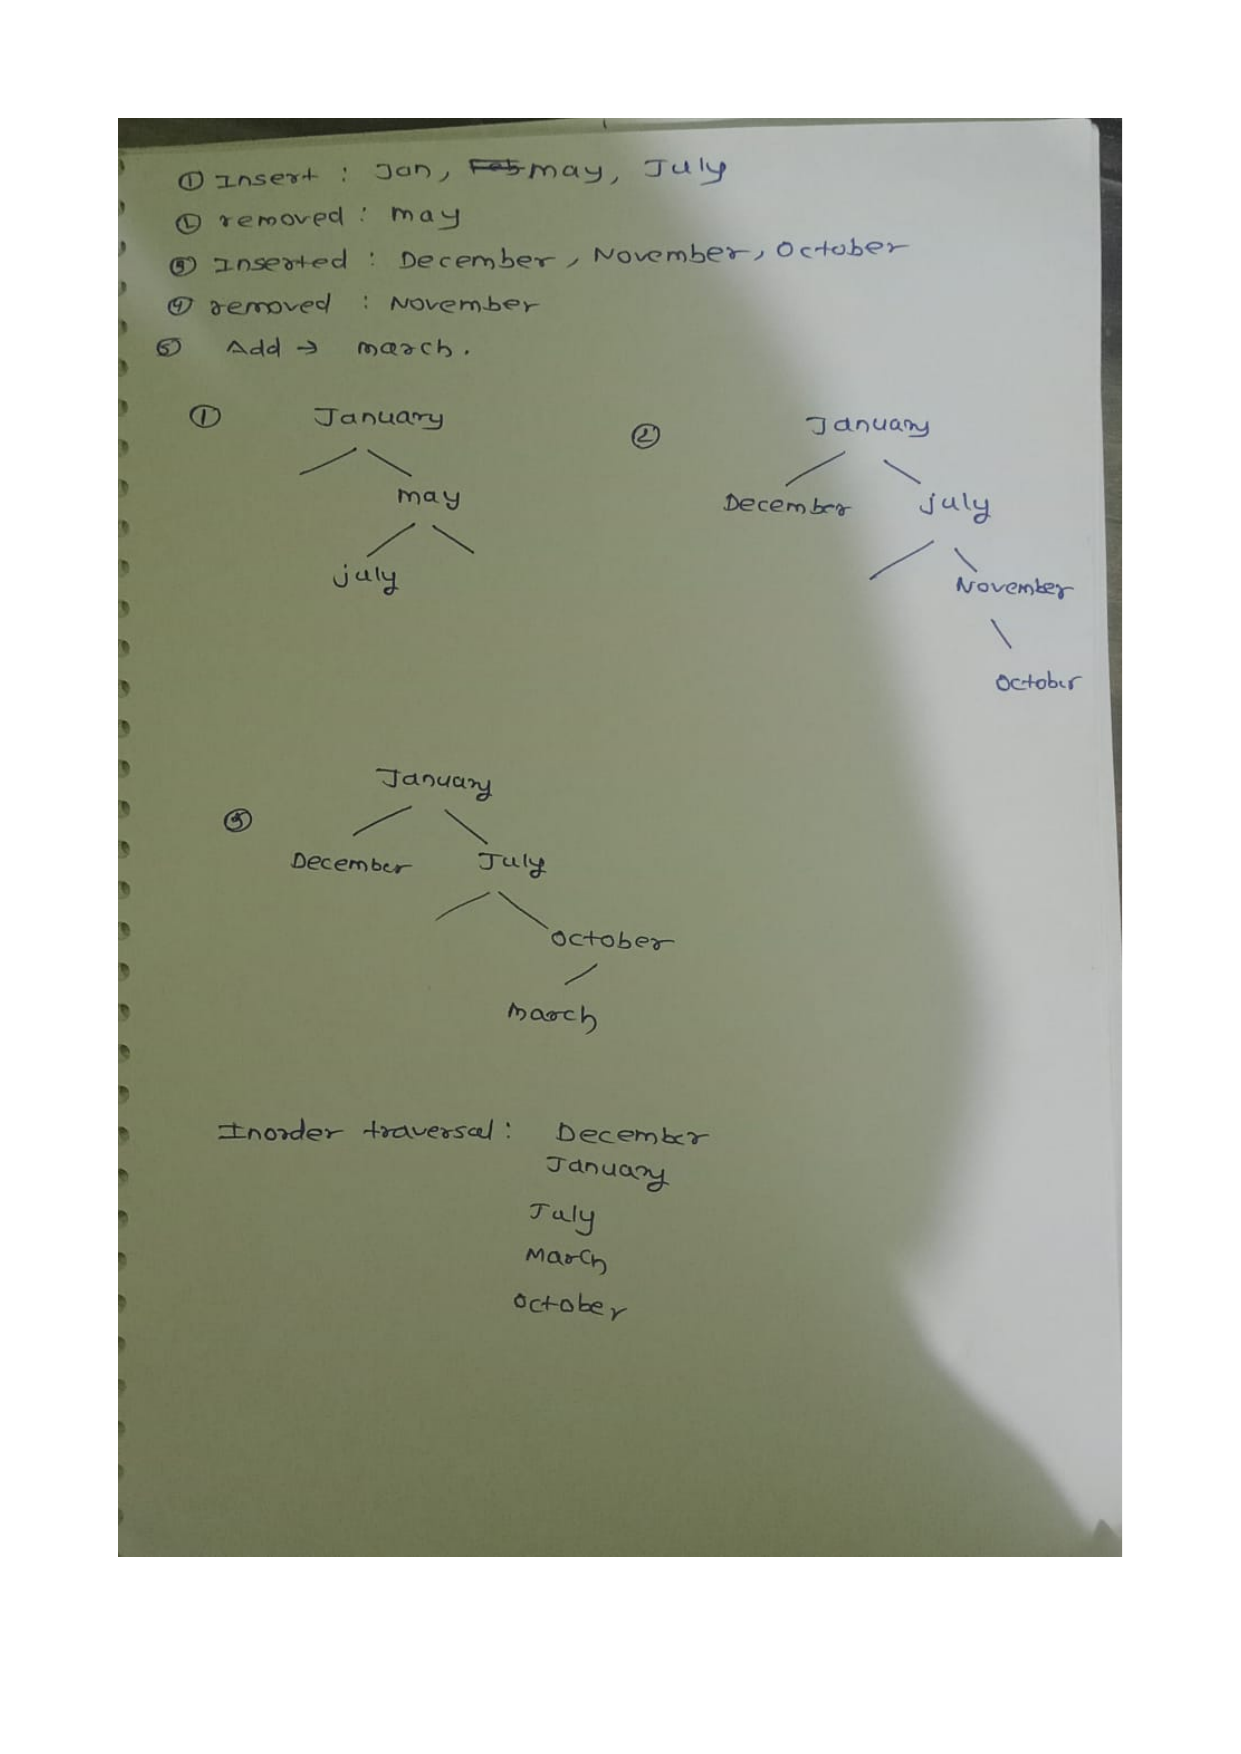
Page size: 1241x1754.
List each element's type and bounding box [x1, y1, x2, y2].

picture [118, 118, 1123, 1557]
